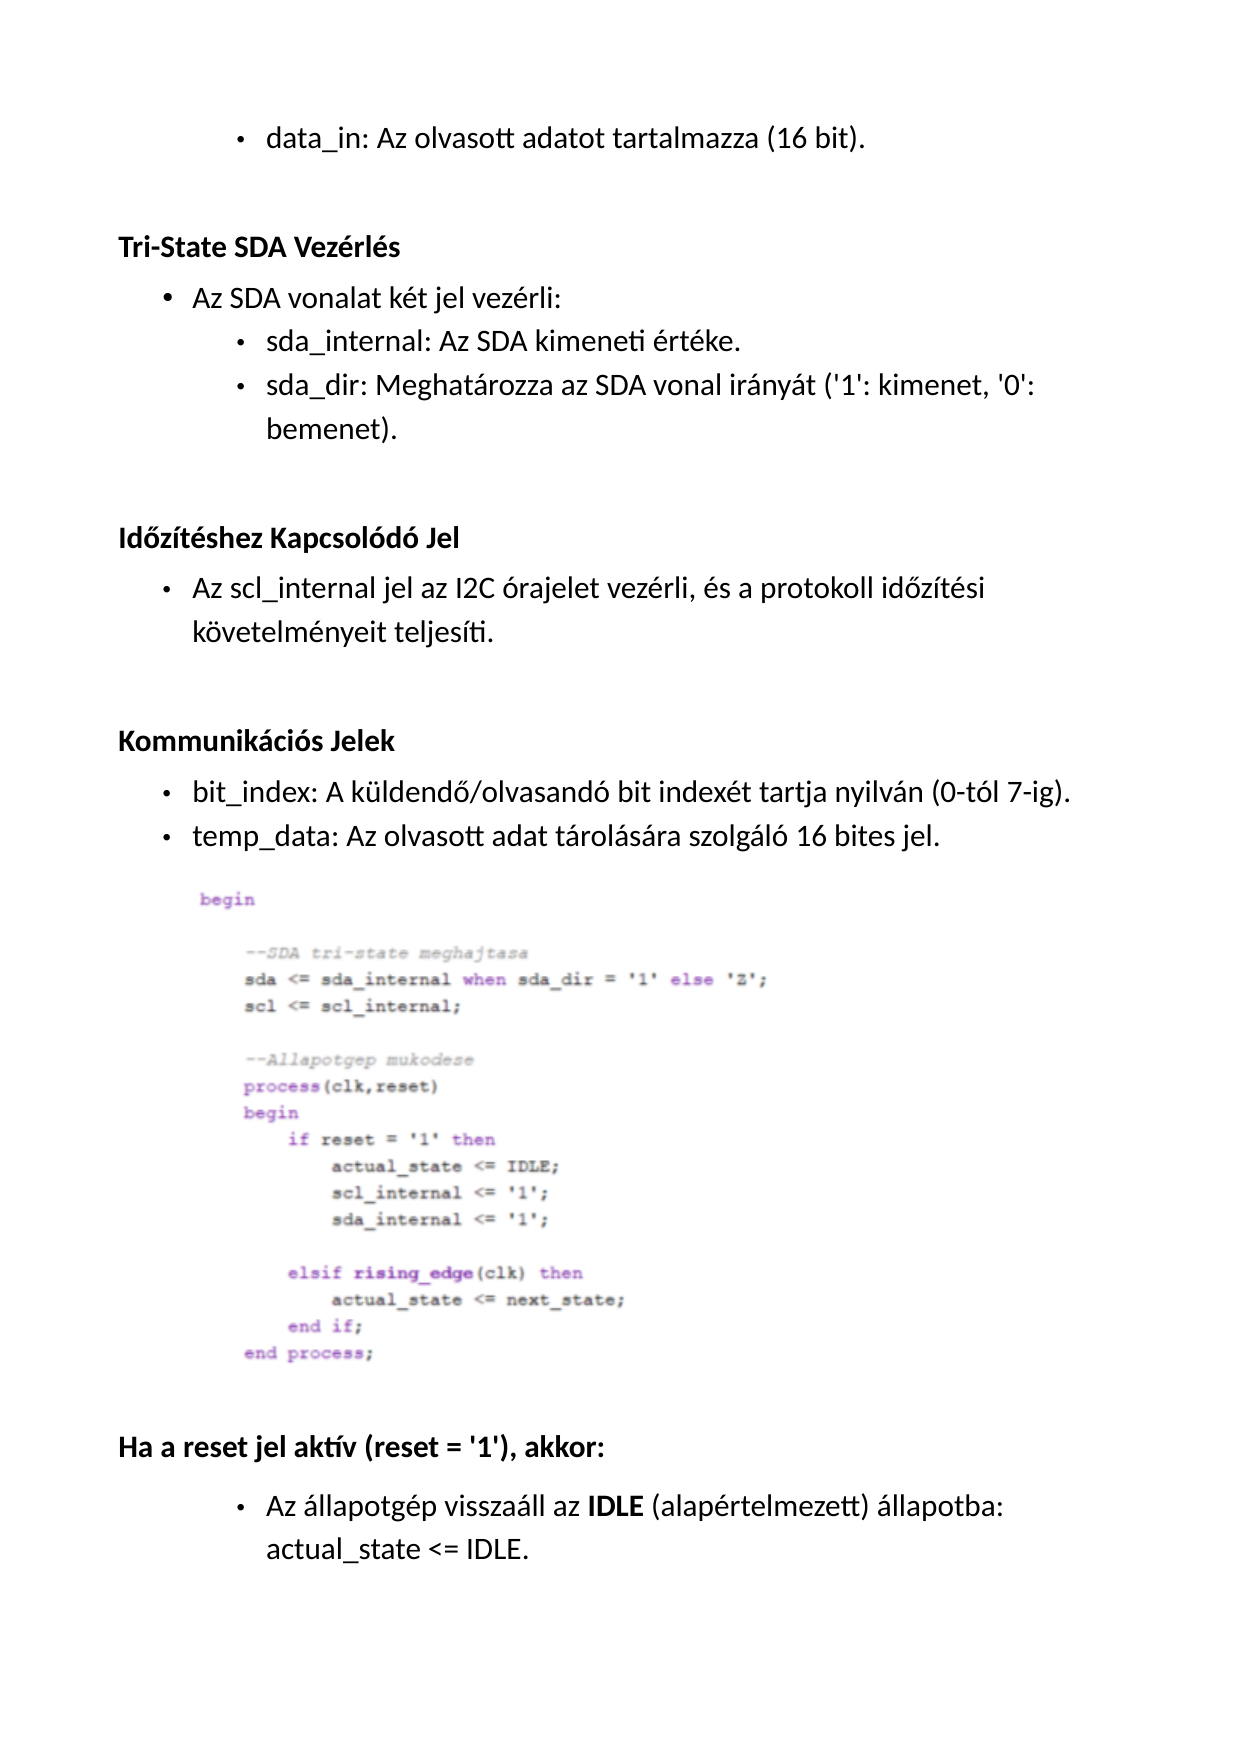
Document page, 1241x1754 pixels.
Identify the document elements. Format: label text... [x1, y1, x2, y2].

text Ha a reset jel aktív (reset = '1'), akkor: [118, 1427, 1122, 1466]
subtitle Tri-State SDA Vezérlés [118, 227, 1122, 265]
subtitle Kommunikációs Jelek [118, 721, 1122, 759]
list Az SDA vonalat két jel vezérli: [162, 278, 1122, 316]
picture [190, 867, 1060, 1372]
list sda_internal: Az SDA kimeneti értéke. [236, 321, 1122, 359]
subtitle Időzítéshez Kapcsolódó Jel [118, 518, 1122, 556]
list temp_data: Az olvasott adat tárolására szolgáló 16 bites jel. [162, 816, 1122, 854]
list Az scl_internal jel az I2C órajelet vezérli, és a protokoll időzítési követelményeit teljesíti. [162, 568, 1122, 650]
list sda_dir: Meghatározza az SDA vonal irányát ('1': kimenet, '0': bemenet). [236, 365, 1122, 447]
list data_in: Az olvasott adatot tartalmazza (16 bit). [236, 118, 1122, 156]
list bit_index: A küldendő/olvasandó bit indexét tartja nyilván (0-tól 7-ig). [162, 772, 1122, 810]
list Az állapotgép visszaáll az IDLE (alapértelmezett) állapotba: actual_state <= IDLE. [236, 1486, 1122, 1568]
